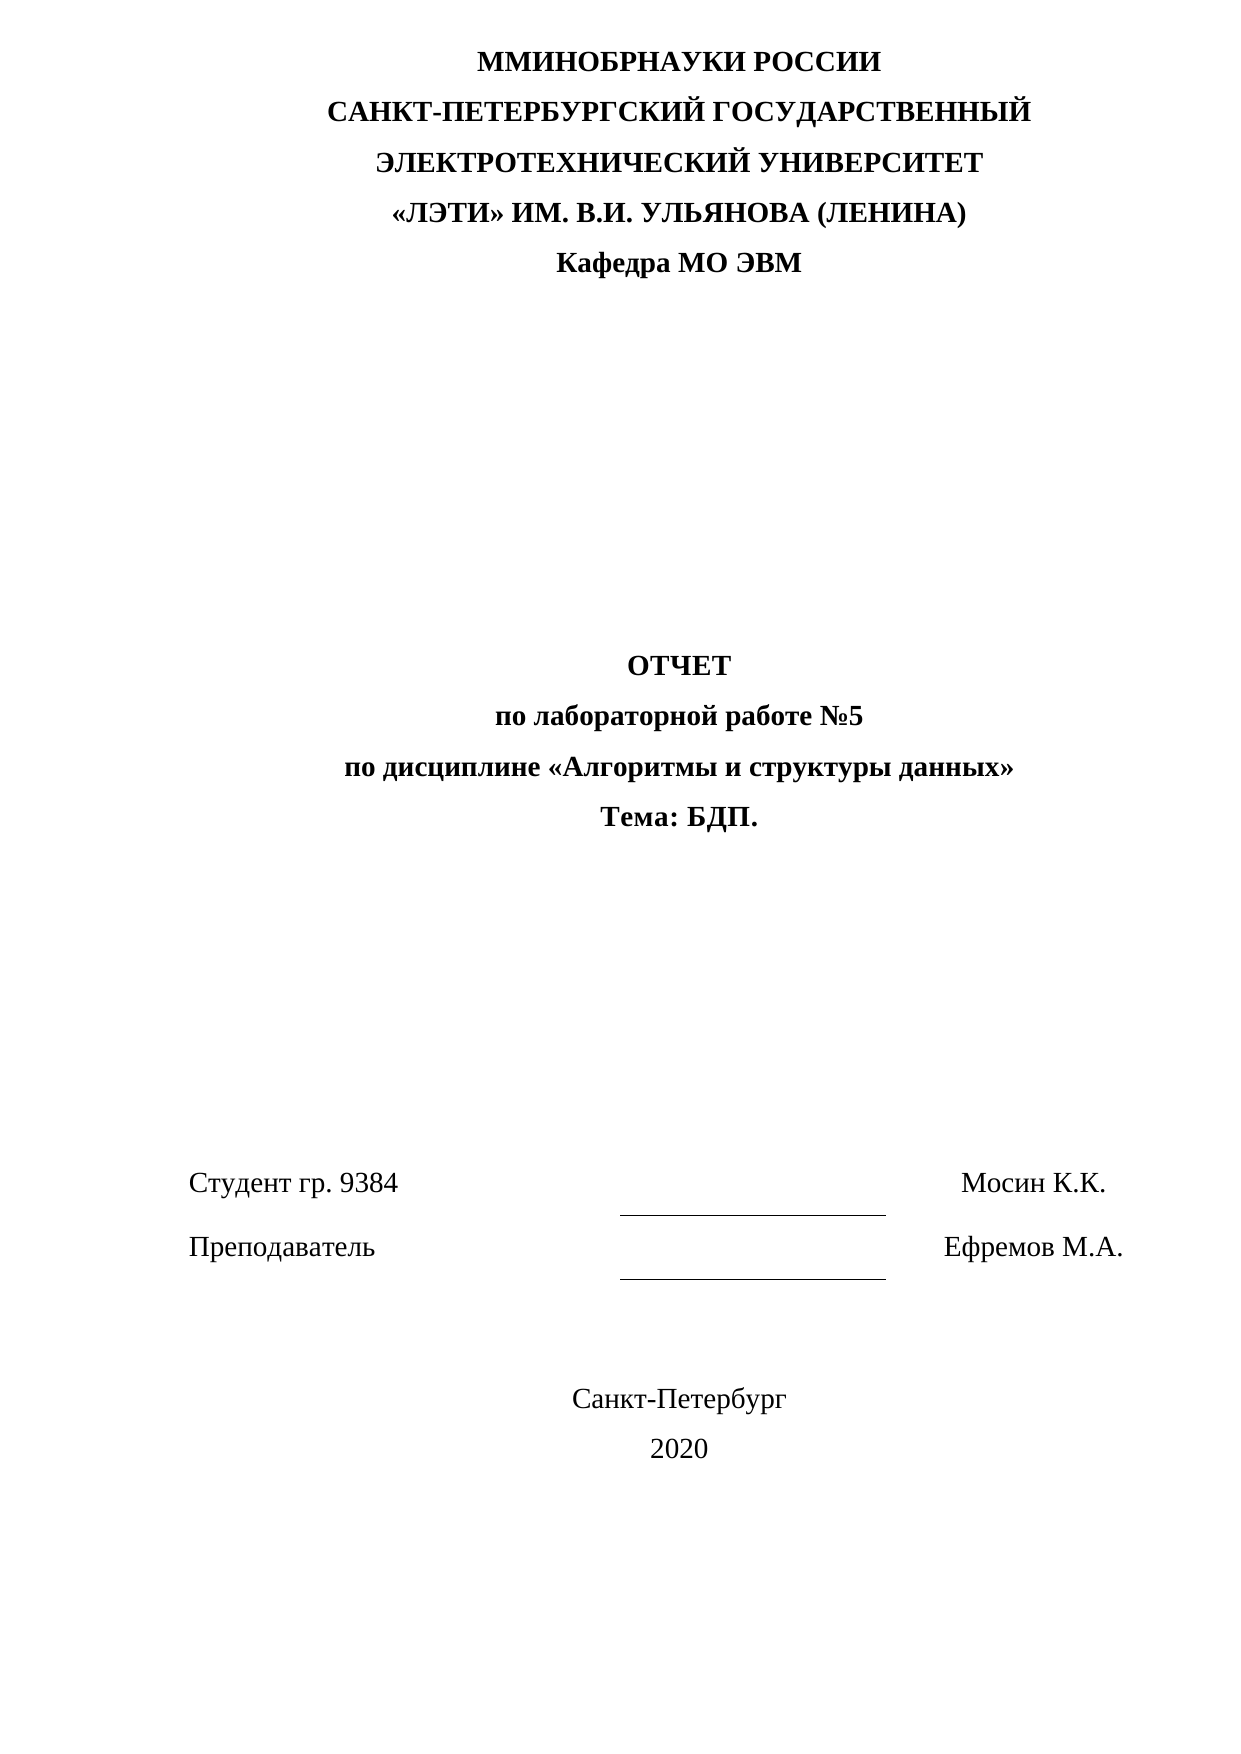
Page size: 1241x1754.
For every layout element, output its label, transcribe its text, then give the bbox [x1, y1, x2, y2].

table_cell Ефремов М.А. [886, 1215, 1181, 1279]
text «ЛЭТИ» им. В.И. Ульянова (Ленина) [177, 195, 1181, 229]
table_header Студент гр. 9384 [177, 1151, 620, 1215]
text отчет [177, 648, 1181, 682]
text 2020 [177, 1431, 1181, 1464]
table_cell Преподаватель [177, 1215, 620, 1279]
text Кафедра МО ЭВМ [177, 246, 1181, 279]
table_cell [620, 1216, 886, 1279]
text мМИНОБРНАУКИ РОССИИ [177, 44, 1181, 78]
text Тема: БДП. [177, 799, 1181, 832]
text по лабораторной работе №5 [177, 698, 1181, 732]
text электротехнический университет [177, 145, 1181, 178]
table_header [620, 1151, 886, 1215]
text по дисциплине «Алгоритмы и структуры данных» [177, 749, 1181, 782]
text Санкт-Петербургский государственный [177, 94, 1181, 128]
text Санкт-Петербург [177, 1381, 1181, 1414]
table_header Мосин К.К. [886, 1151, 1181, 1215]
